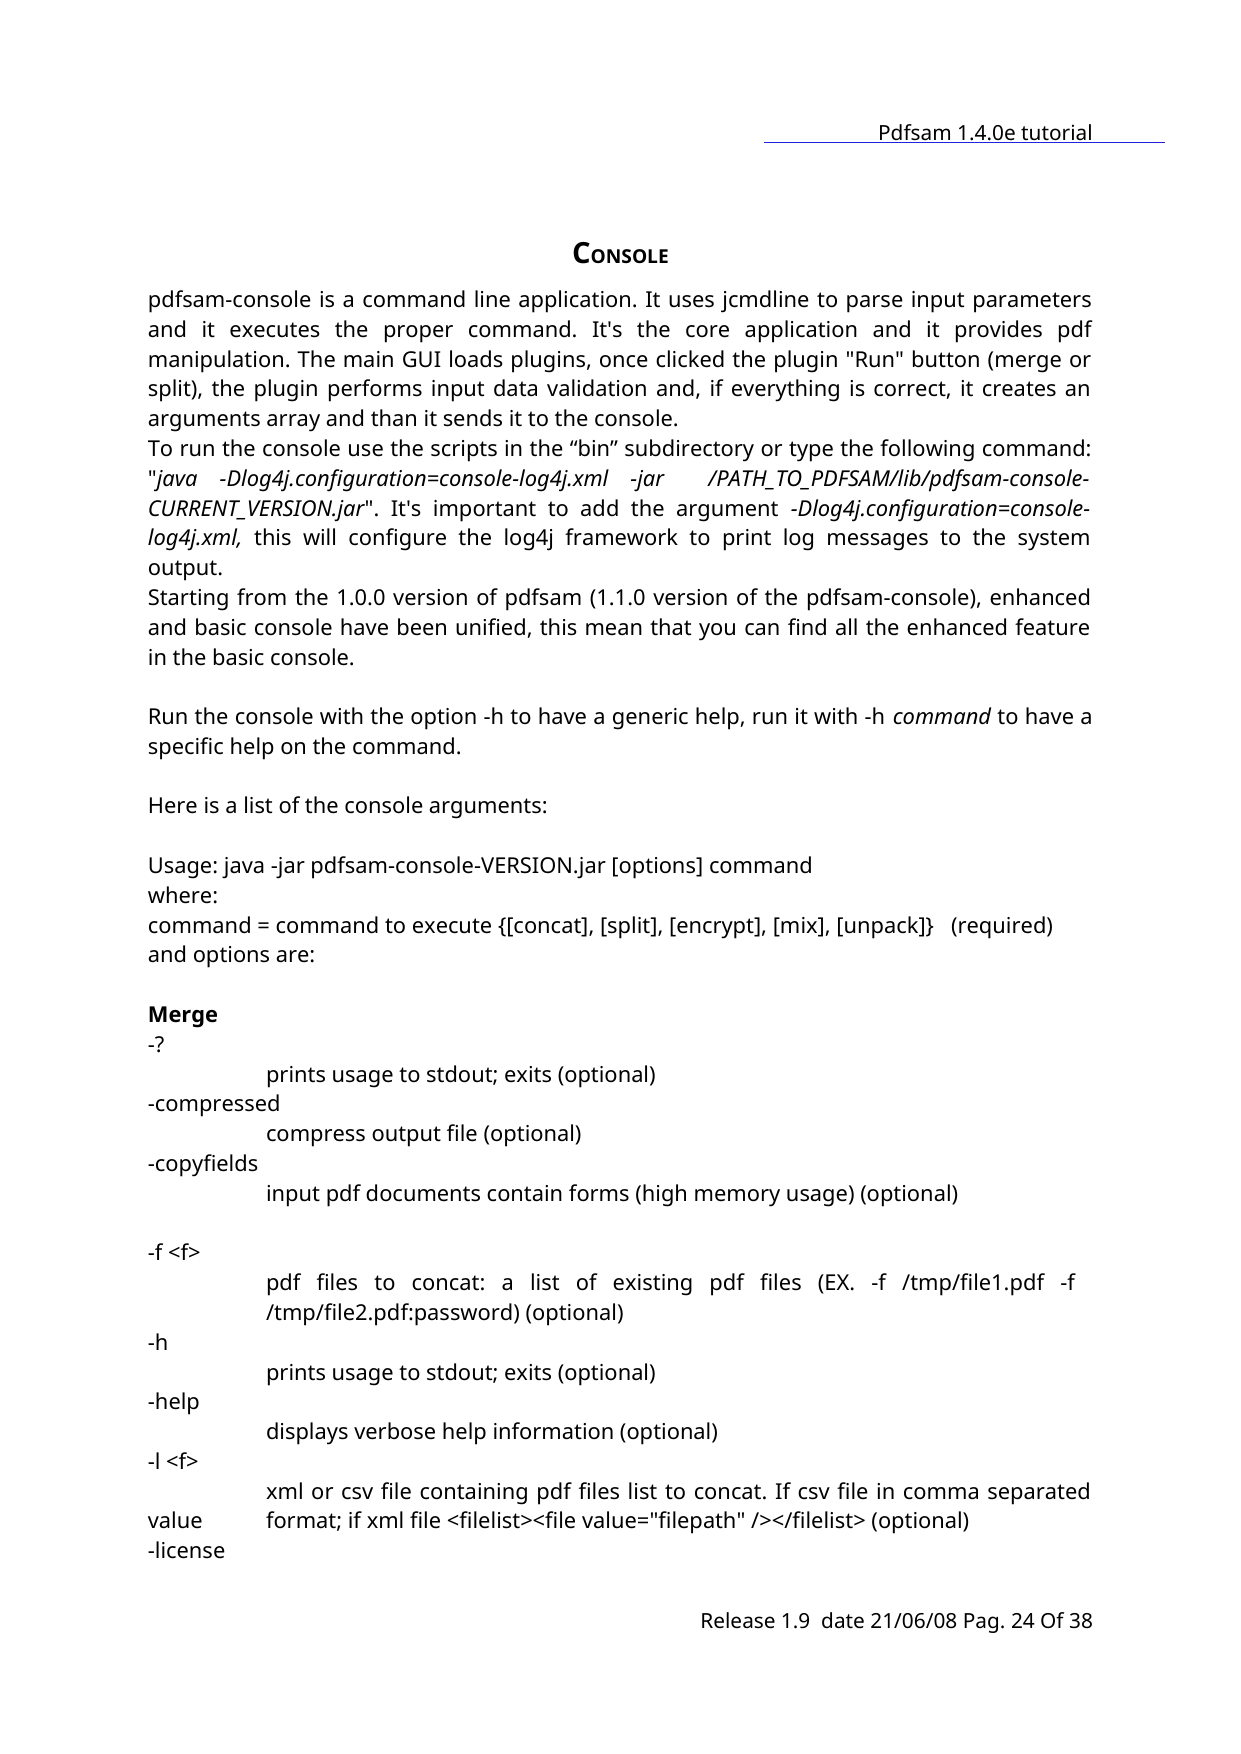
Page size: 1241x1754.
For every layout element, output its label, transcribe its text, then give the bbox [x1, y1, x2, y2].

text -help [148, 1386, 1093, 1416]
text xml or csv file containing pdf files list to concat. If csv file in comma separated value format; if xml file <filelist><file value="filepath" /></filelist> (optional) [148, 1476, 1093, 1535]
text compress output file (optional) [148, 1118, 1093, 1148]
text -f <f> [148, 1237, 1093, 1267]
text To run the console use the scripts in the “bin” subdirectory or type the following command: "java -Dlog4j.configuration=console-log4j.xml -jar /PATH_TO_PDFSAM/lib/pdfsam-console-CURRENT_VERSION.jar". It's important to add the argument -Dlog4j.configuration=console-log4j.xml, this will configure the log4j framework to print log messages to the system output. [148, 433, 1093, 582]
text where: [148, 880, 1093, 910]
text displays verbose help information (optional) [148, 1416, 1093, 1446]
text -? [148, 1029, 1093, 1059]
text prints usage to stdout; exits (optional) [148, 1059, 1093, 1088]
text and options are: [148, 939, 1093, 969]
text -h [148, 1327, 1093, 1357]
text -l <f> [148, 1446, 1093, 1476]
text Console [148, 232, 1093, 272]
text pdfsam-console is a command line application. It uses jcmdline to parse input parameters and it executes the proper command. It's the core application and it provides pdf manipulation. The main GUI loads plugins, once clicked the plugin "Run" button (merge or split), the plugin performs input data validation and, if everything is correct, it creates an arguments array and than it sends it to the console. [148, 284, 1093, 433]
text -copyfields [148, 1148, 1093, 1178]
text input pdf documents contain forms (high memory usage) (optional) [148, 1178, 1093, 1208]
text prints usage to stdout; exits (optional) [148, 1357, 1093, 1386]
text Here is a list of the console arguments: [148, 791, 1093, 820]
text Starting from the 1.0.0 version of pdfsam (1.1.0 version of the pdfsam-console), enhanced and basic console have been unified, this mean that you can find all the enhanced feature in the basic console. [148, 582, 1093, 671]
text pdf files to concat: a list of existing pdf files (EX. -f /tmp/file1.pdf -f /tmp/file2.pdf:password) (optional) [148, 1267, 1093, 1327]
text -compressed [148, 1088, 1093, 1118]
text Run the console with the option -h to have a generic help, run it with -h command to have a specific help on the command. [148, 701, 1093, 761]
text Usage: java -jar pdfsam-console-VERSION.jar [options] command [148, 850, 1093, 880]
text -license [148, 1535, 1093, 1565]
text command = command to execute {[concat], [split], [encrypt], [mix], [unpack]} (required) [148, 910, 1093, 939]
text Merge [148, 999, 1093, 1029]
